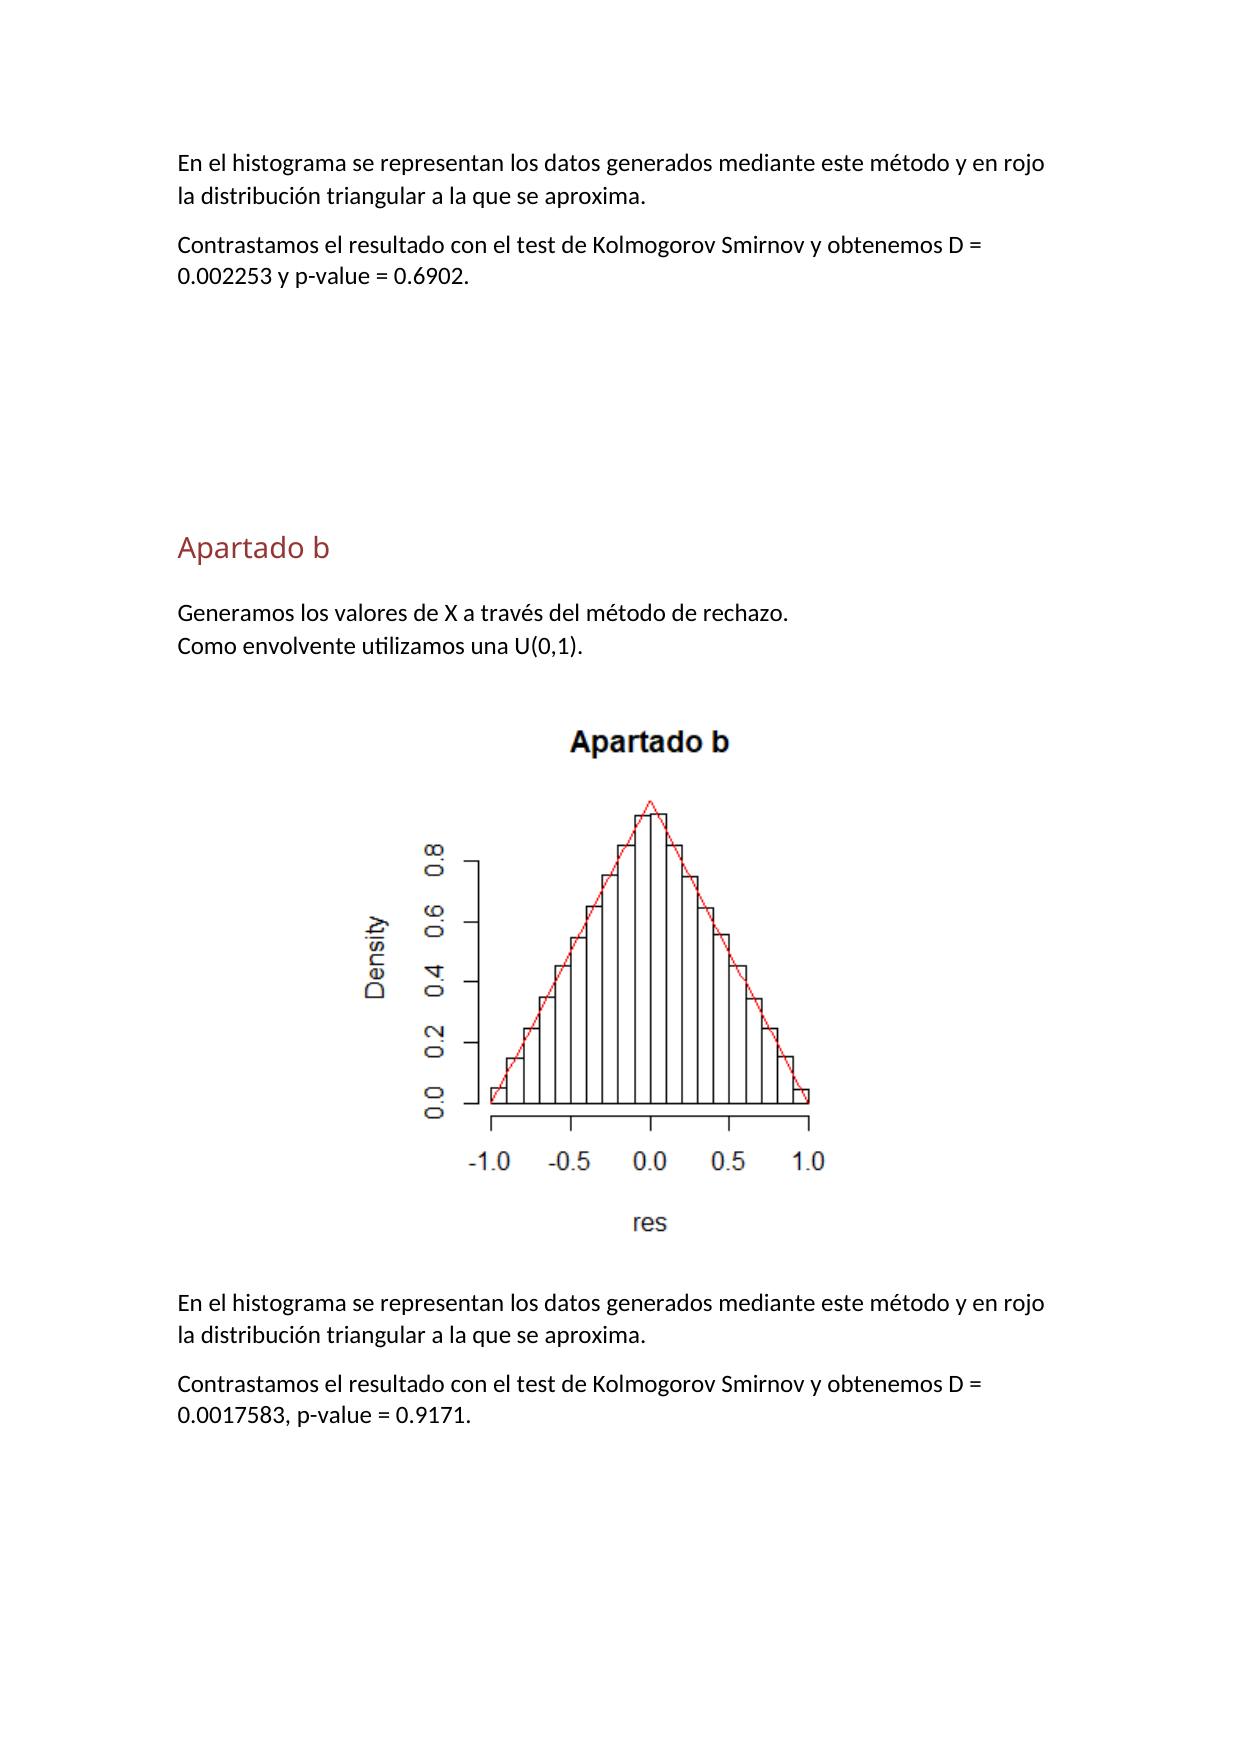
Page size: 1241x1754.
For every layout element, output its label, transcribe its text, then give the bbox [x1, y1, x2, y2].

text En el histograma se representan los datos generados mediante este método y en rojo la distribución triangular a la que se aproxima. [177, 148, 1063, 211]
text Contrastamos el resultado con el test de Kolmogorov Smirnov y obtenemos D = 0.002253 y p-value = 0.6902. [177, 229, 1063, 291]
text En el histograma se representan los datos generados mediante este método y en rojo la distribución triangular a la que se aproxima. [177, 1287, 1063, 1350]
subtitle Apartado b [177, 527, 1063, 567]
text Generamos los valores de X a través del método de rechazo. Como envolvente utilizamos una U(0,1). [177, 567, 1063, 660]
text Contrastamos el resultado con el test de Kolmogorov Smirnov y obtenemos D = 0.0017583, p-value = 0.9171. [177, 1369, 1063, 1430]
